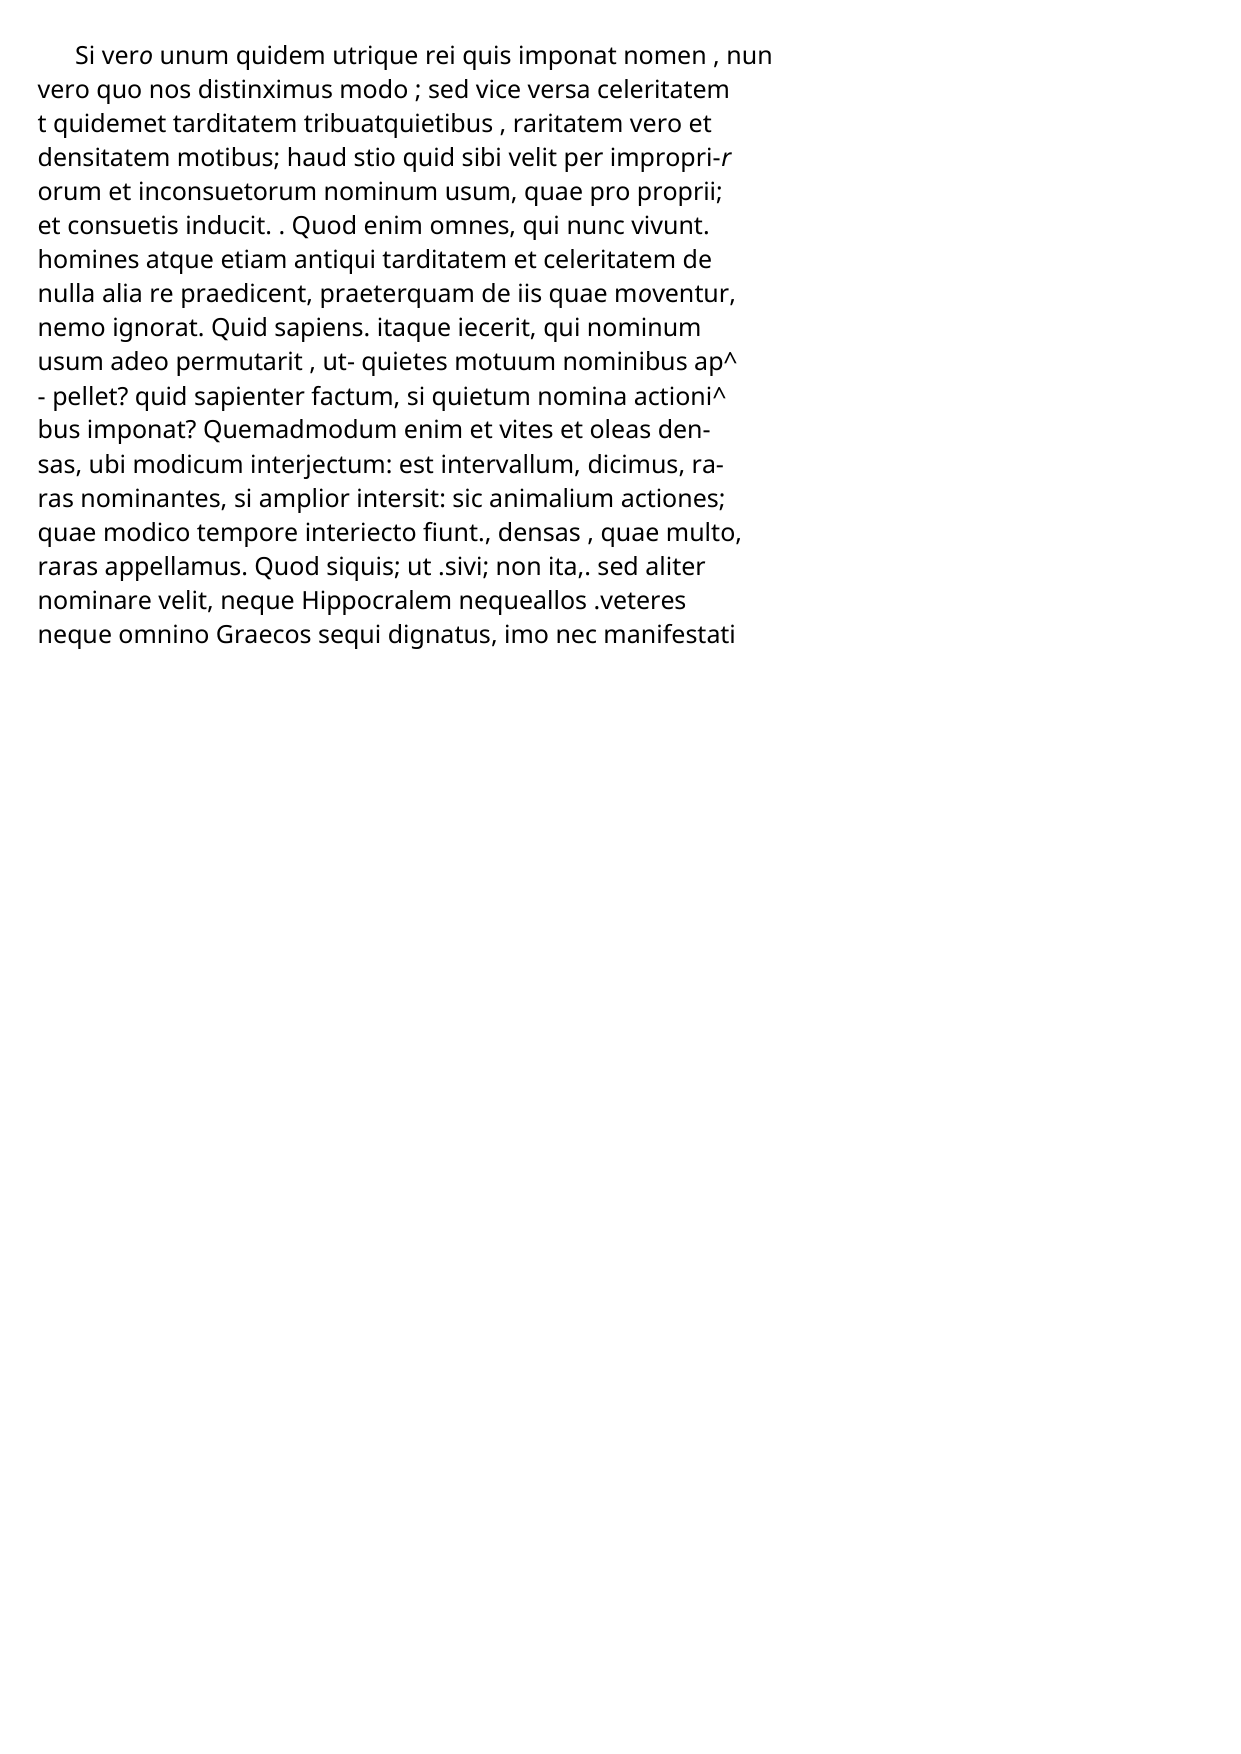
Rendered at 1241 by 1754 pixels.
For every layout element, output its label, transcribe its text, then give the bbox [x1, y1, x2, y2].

text Si vero unum quidem utrique rei quis imponat nomen , nun vero quo nos distinximus modo ; sed vice versa celeritatem t quidemet tarditatem tribuatquietibus , raritatem vero et densitatem motibus; haud stio quid sibi velit per impropri-r orum et inconsuetorum nominum usum, quae pro proprii; et consuetis inducit. . Quod enim omnes, qui nunc vivunt. homines atque etiam antiqui tarditatem et celeritatem de nulla alia re praedicent, praeterquam de iis quae moventur, nemo ignorat. Quid sapiens. itaque iecerit, qui nominum usum adeo permutarit , ut- quietes motuum nominibus ap^ - pellet? quid sapienter factum, si quietum nomina actioni^ bus imponat? Quemadmodum enim et vites et oleas den- sas, ubi modicum interjectum: est intervallum, dicimus, ra- ras nominantes, si amplior intersit: sic animalium actiones; quae modico tempore interiecto fiunt., densas , quae multo, raras appellamus. Quod siquis; ut .sivi; non ita,. sed aliter nominare velit, neque Hippocralem nequeallos .veteres neque omnino Graecos sequi dignatus, imo nec manifestati [37, 37, 1203, 651]
